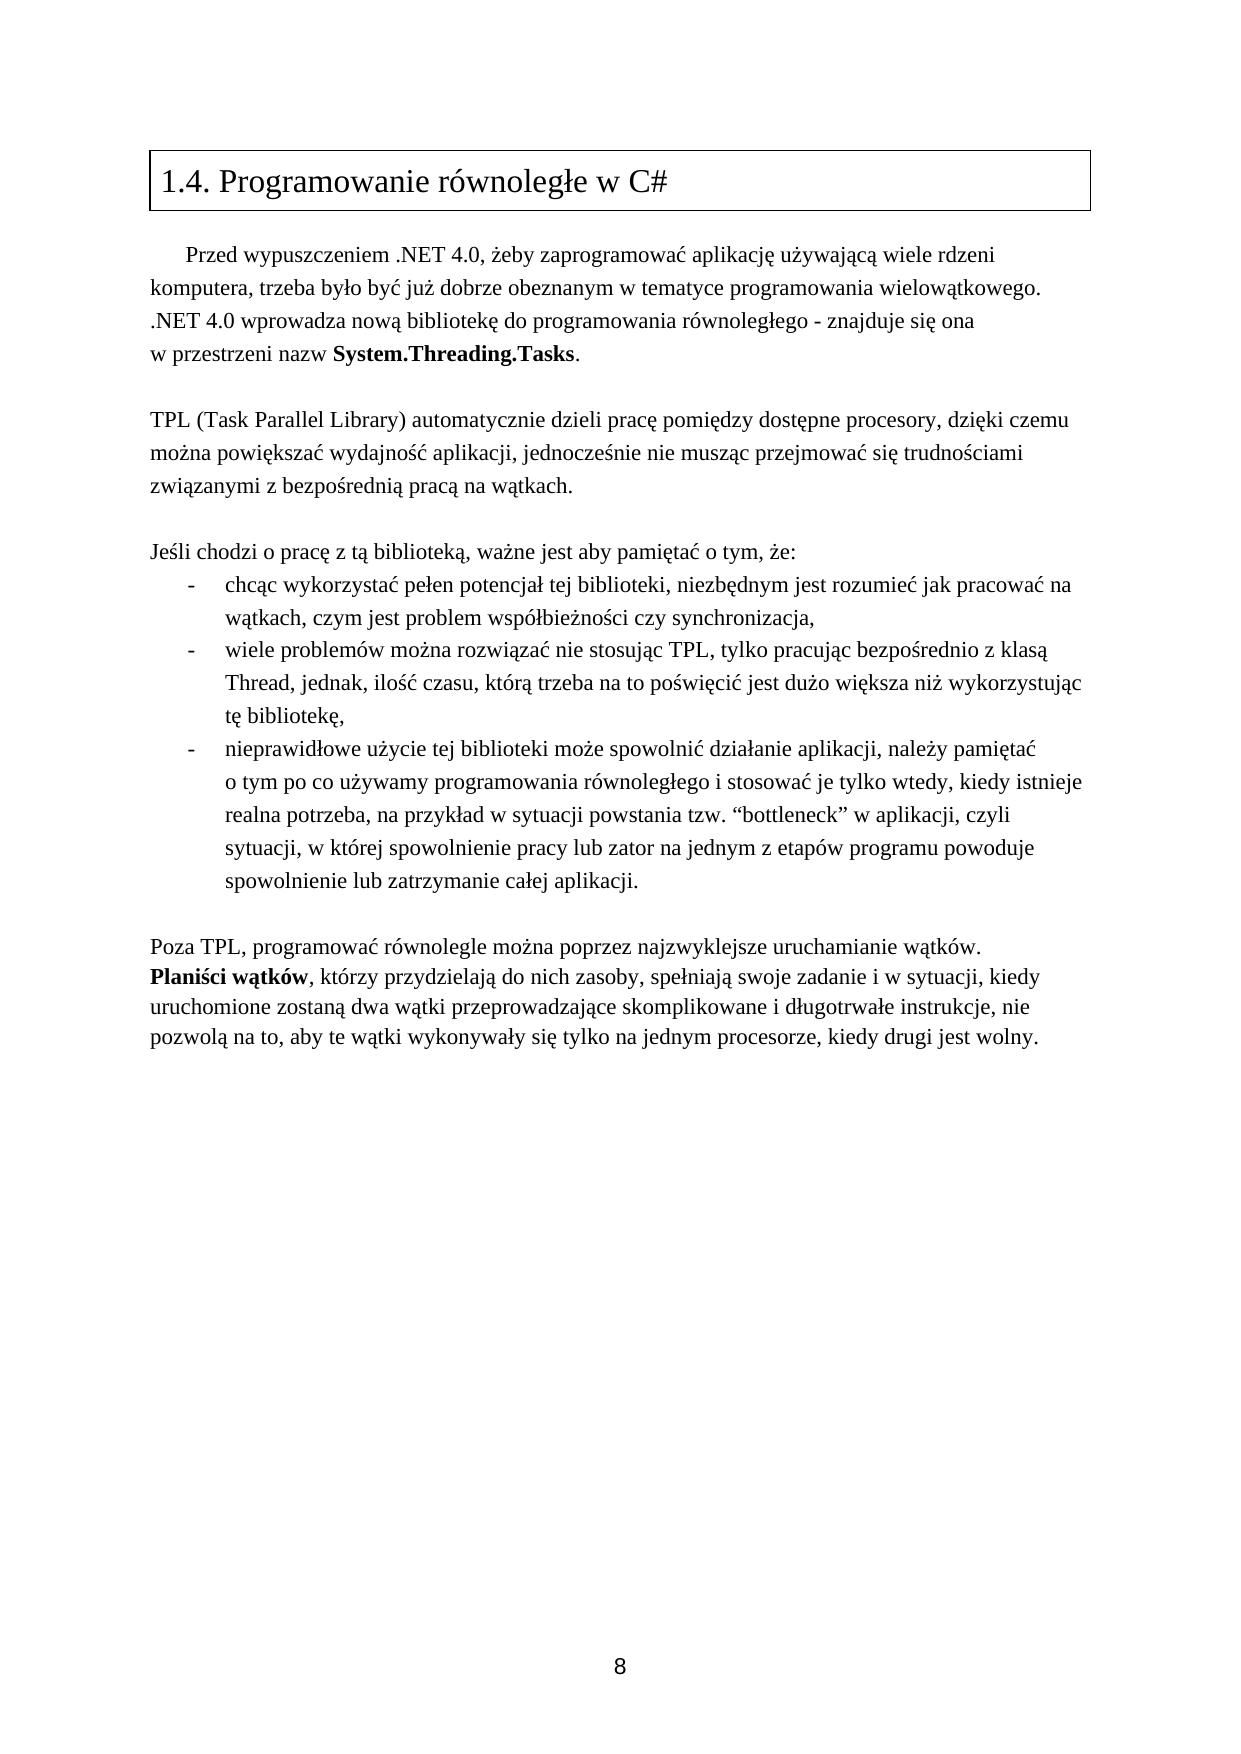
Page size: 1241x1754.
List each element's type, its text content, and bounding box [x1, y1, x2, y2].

list wiele problemów można rozwiązać nie stosując TPL, tylko pracując bezpośrednio z klasą Thread, jednak, ilość czasu, którą trzeba na to poświęcić jest dużo większa niż wykorzystując tę bibliotekę, [187, 636, 1090, 729]
text Planiści wątków, którzy przydzielają do nich zasoby, spełniają swoje zadanie i w sytuacji, kiedy uruchomione zostaną dwa wątki przeprowadzające skomplikowane i długotrwałe instrukcje, nie pozwolą na to, aby te wątki wykonywały się tylko na jednym procesorze, kiedy drugi jest wolny. [150, 963, 1090, 1050]
text w przestrzeni nazw System.Threading.Tasks. [150, 340, 1090, 367]
text Jeśli chodzi o pracę z tą biblioteką, ważne jest aby pamiętać o tym, że: [150, 538, 1090, 564]
list o tym po co używamy programowania równoległego i stosować je tylko wtedy, kiedy istnieje realna potrzeba, na przykład w sytuacji powstania tzw. “bottleneck” w aplikacji, czyli sytuacji, w której spowolnienie pracy lub zator na jednym z etapów programu powoduje spowolnienie lub zatrzymanie całej aplikacji. [187, 768, 1090, 893]
text .NET 4.0 wprowadza nową bibliotekę do programowania równoległego - znajduje się ona [150, 307, 1090, 334]
table_header 1.4. Programowanie równoległe w C# [151, 151, 1090, 210]
list nieprawidłowe użycie tej biblioteki może spowolnić działanie aplikacji, należy pamiętać [187, 735, 1090, 762]
text Poza TPL, programować równolegle można poprzez najzwyklejsze uruchamianie wątków. [150, 933, 1090, 959]
text TPL (Task Parallel Library) automatycznie dzieli pracę pomiędzy dostępne procesory, dzięki czemu można powiększać wydajność aplikacji, jednocześnie nie musząc przejmować się trudnościami związanymi z bezpośrednią pracą na wątkach. [150, 406, 1090, 498]
list chcąc wykorzystać pełen potencjał tej biblioteki, niezbędnym jest rozumieć jak pracować na wątkach, czym jest problem współbieżności czy synchronizacja, [187, 571, 1090, 630]
text Przed wypuszczeniem .NET 4.0, żeby zaprogramować aplikację używającą wiele rdzeni komputera, trzeba było być już dobrze obeznanym w tematyce programowania wielowątkowego. [150, 241, 1090, 301]
